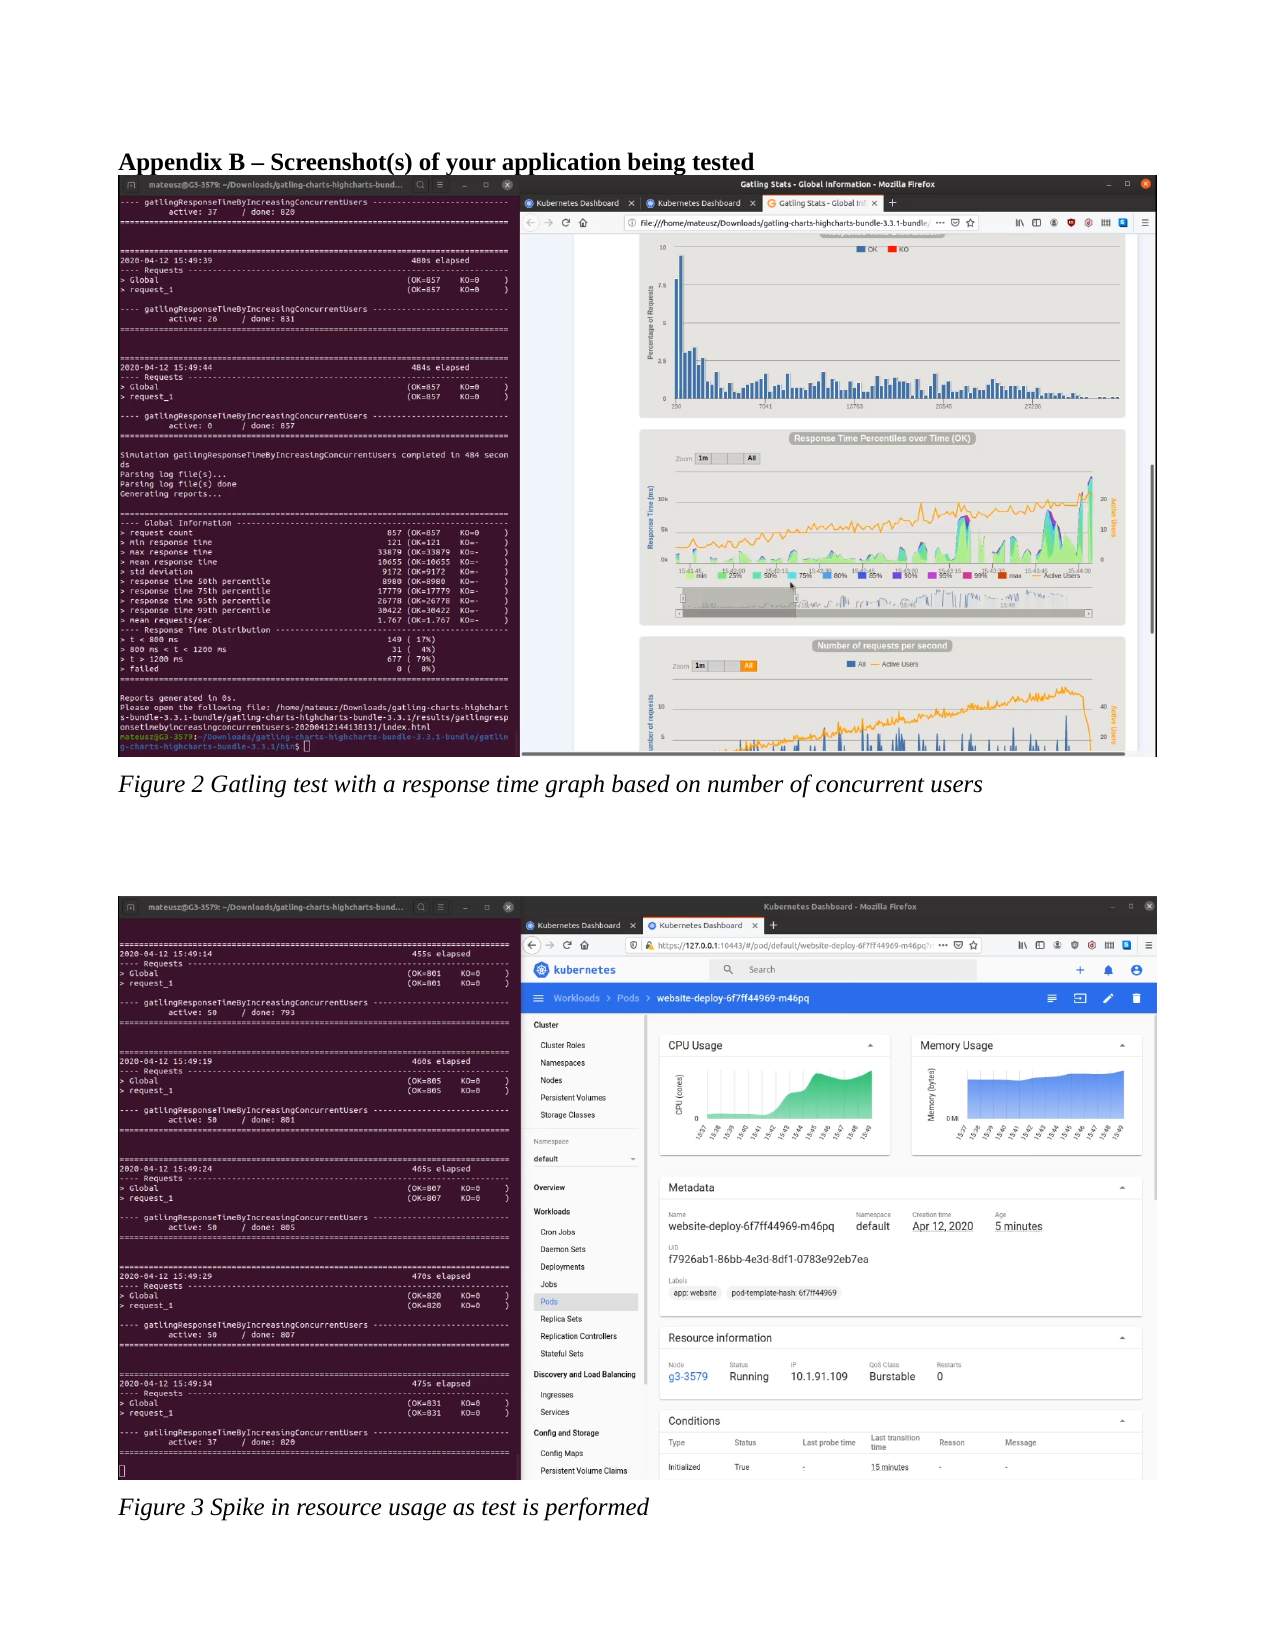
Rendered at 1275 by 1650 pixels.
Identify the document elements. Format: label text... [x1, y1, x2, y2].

text Figure 2 Gatling test with a response time graph based on number of concurrent users [118, 769, 1157, 798]
text Figure 3 Spike in resource usage as test is performed [118, 1492, 1157, 1521]
text Appendix B – Screenshot(s) of your application being tested [118, 147, 1157, 175]
